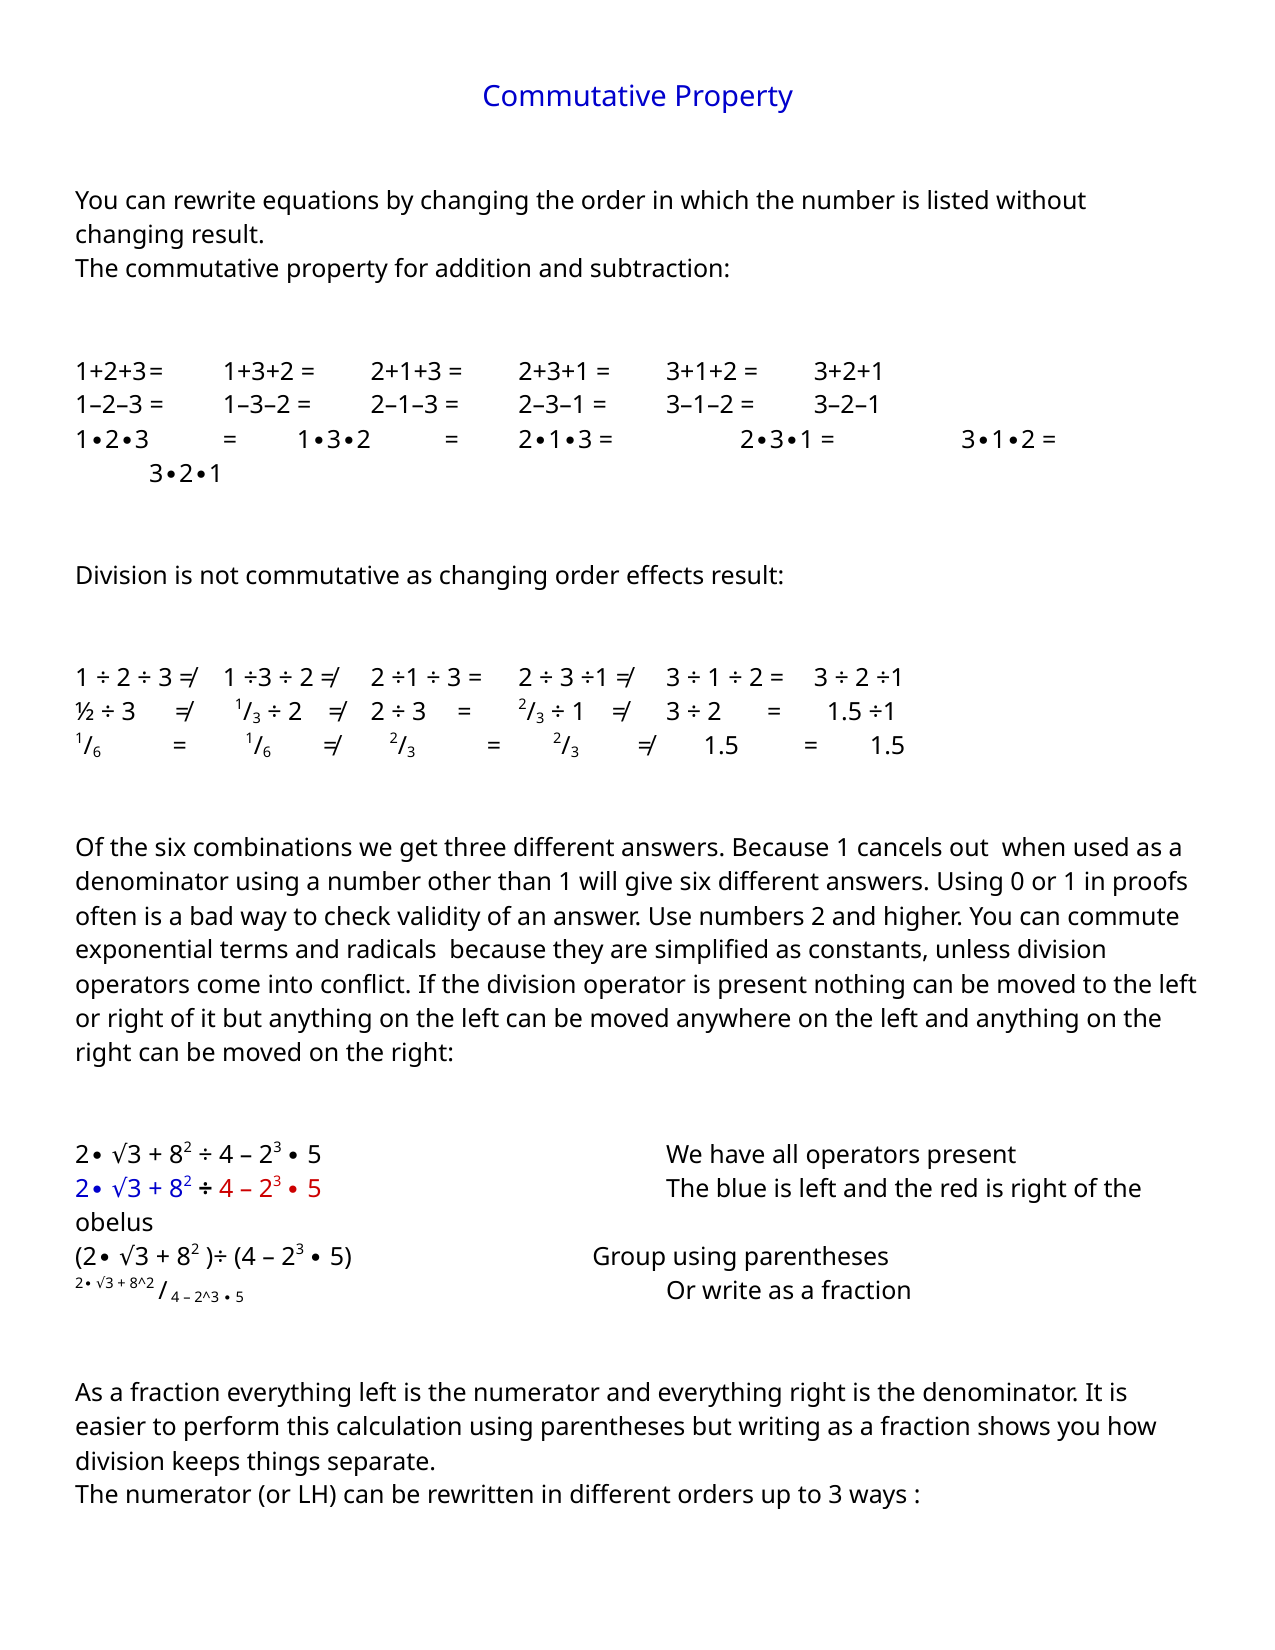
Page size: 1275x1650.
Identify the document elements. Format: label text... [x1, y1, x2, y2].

text (2∙ √3 + 82 )÷ (4 – 23 ∙ 5) Group using parentheses [75, 1239, 1200, 1273]
text 1∙2∙3 = 1∙3∙2 = 2∙1∙3 = 2∙3∙1 = 3∙1∙2 = 3∙2∙1 [75, 421, 1200, 489]
text 2∙ √3 + 82 ÷ 4 – 23 ∙ 5 The blue is left and the red is right of the obelus [75, 1171, 1200, 1239]
text The numerator (or LH) can be rewritten in different orders up to 3 ways : [75, 1477, 1200, 1511]
text 2∙ √3 + 8^2 / 4 – 2^3 ∙ 5 Or write as a fraction [75, 1273, 1200, 1307]
text ½ ÷ 3 ≠ 1/3 ÷ 2 ≠ 2 ÷ 3 = 2/3 ÷ 1 ≠ 3 ÷ 2 = 1.5 ÷1 [75, 694, 1200, 728]
text 1+2+3 = 1+3+2 = 2+1+3 = 2+3+1 = 3+1+2 = 3+2+1 [75, 353, 1200, 387]
text As a fraction everything left is the numerator and everything right is the denominator. It is easier to perform this calculation using parentheses but writing as a fraction shows you how division keeps things separate. [75, 1375, 1200, 1477]
text Of the six combinations we get three different answers. Because 1 cancels out when used as a denominator using a number other than 1 will give six different answers. Using 0 or 1 in proofs often is a bad way to check validity of an answer. Use numbers 2 and higher. You can commute exponential terms and radicals because they are simplified as constants, unless division operators come into conflict. If the division operator is present nothing can be moved to the left or right of it but anything on the left can be moved anywhere on the left and anything on the right can be moved on the right: [75, 830, 1200, 1068]
text The commutative property for addition and subtraction: [75, 251, 1200, 285]
text 1–2–3 = 1–3–2 = 2–1–3 = 2–3–1 = 3–1–2 = 3–2–1 [75, 387, 1200, 421]
text Commutative Property [75, 75, 1200, 115]
text 2∙ √3 + 82 ÷ 4 – 23 ∙ 5 We have all operators present [75, 1137, 1200, 1171]
text 1 ÷ 2 ÷ 3 ≠ 1 ÷3 ÷ 2 ≠ 2 ÷1 ÷ 3 = 2 ÷ 3 ÷1 ≠ 3 ÷ 1 ÷ 2 = 3 ÷ 2 ÷1 [75, 660, 1200, 694]
text You can rewrite equations by changing the order in which the number is listed without changing result. [75, 183, 1200, 251]
text 1/6 = 1/6 ≠ 2/3 = 2/3 ≠ 1.5 = 1.5 [75, 728, 1200, 762]
text Division is not commutative as changing order effects result: [75, 557, 1200, 592]
